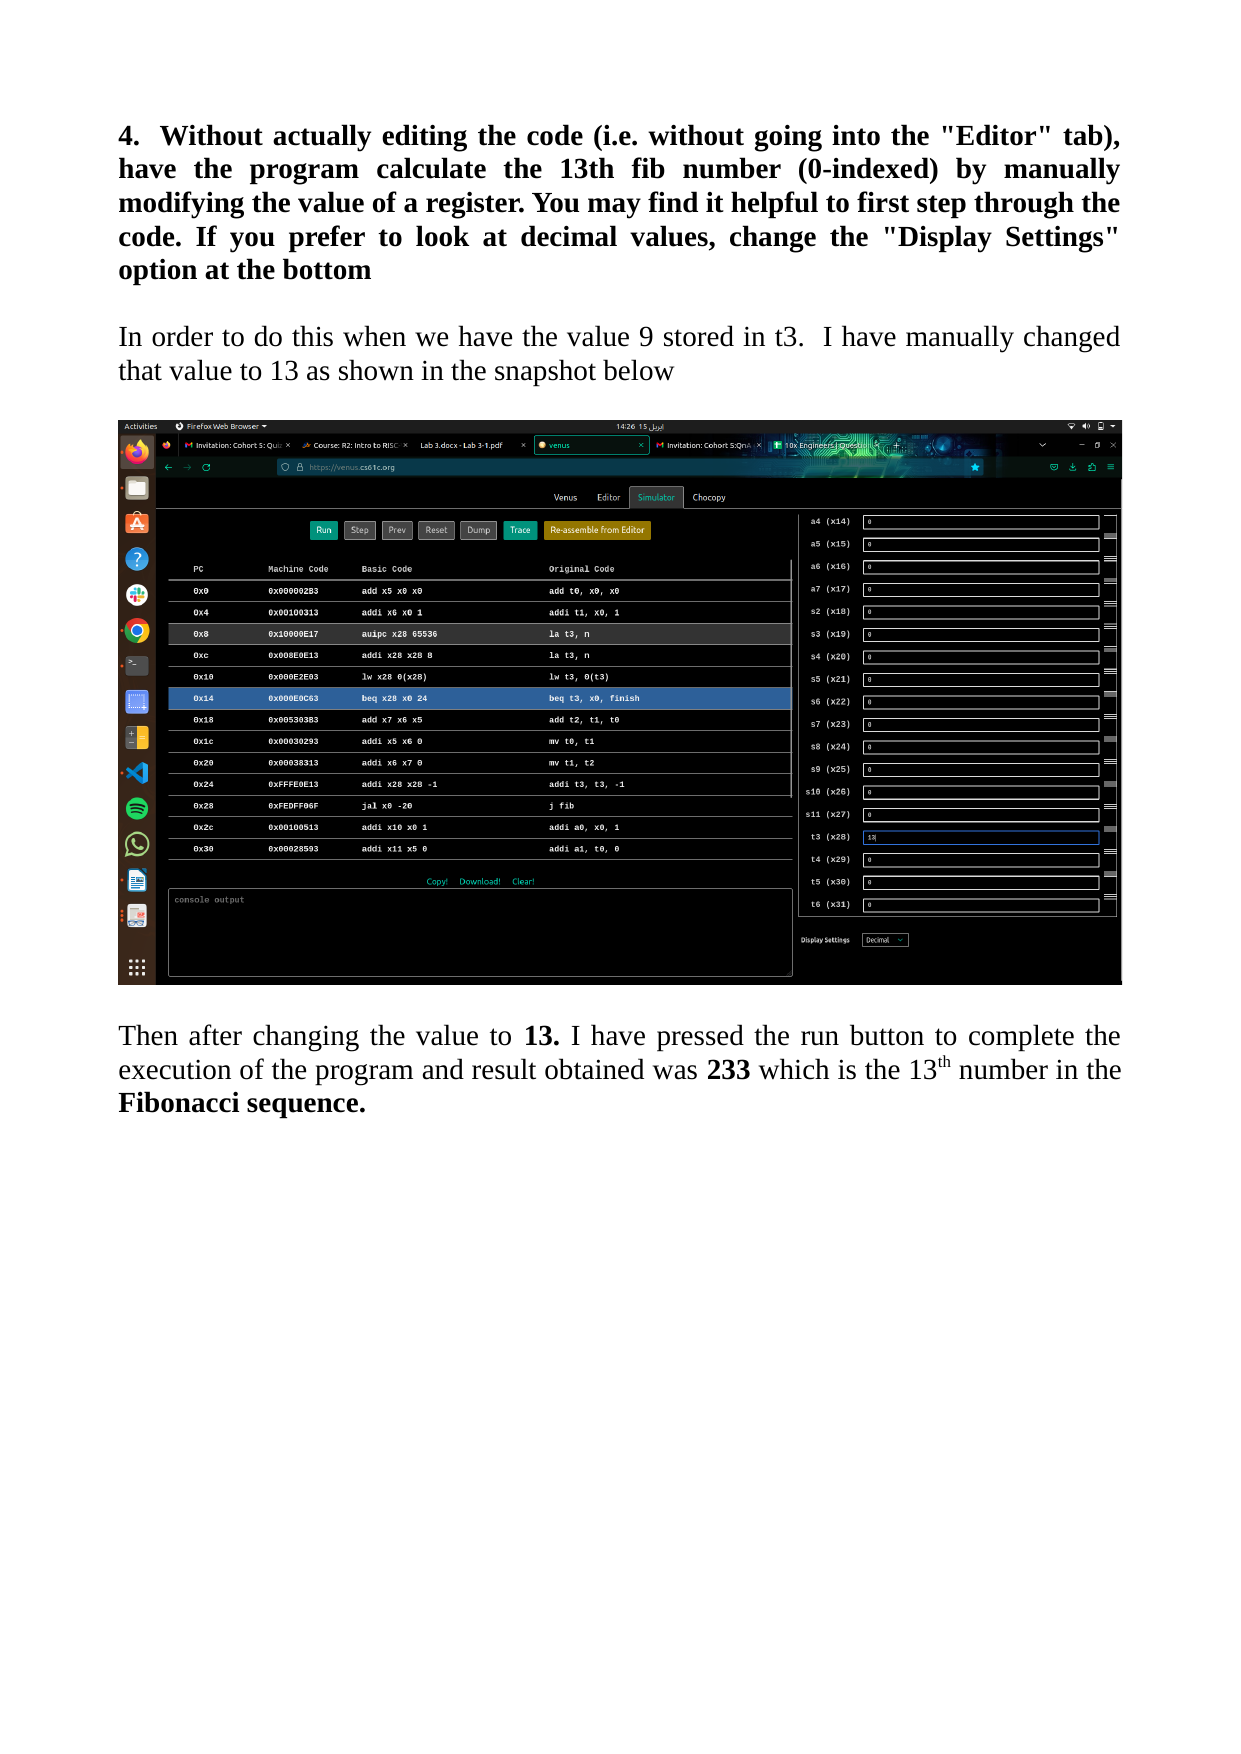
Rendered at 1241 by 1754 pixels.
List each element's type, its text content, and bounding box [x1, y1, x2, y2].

text 4. Without actually editing the code (i.e. without going into the "Editor" tab), have the program calculate the 13th fib number (0-indexed) by manually modifying the value of a register. You may find it helpful to first step through the code. If you prefer to look at decimal values, change the "Display Settings" option at the bottom [118, 118, 1122, 286]
text In order to do this when we have the value 9 stored in t3. I have manually changed that value to 13 as shown in the snapshot below [118, 319, 1122, 386]
text Then after changing the value to 13. I have pressed the run button to complete the execution of the program and result obtained was 233 which is the 13th number in the Fibonacci sequence. [118, 1018, 1122, 1119]
picture [118, 420, 1123, 985]
